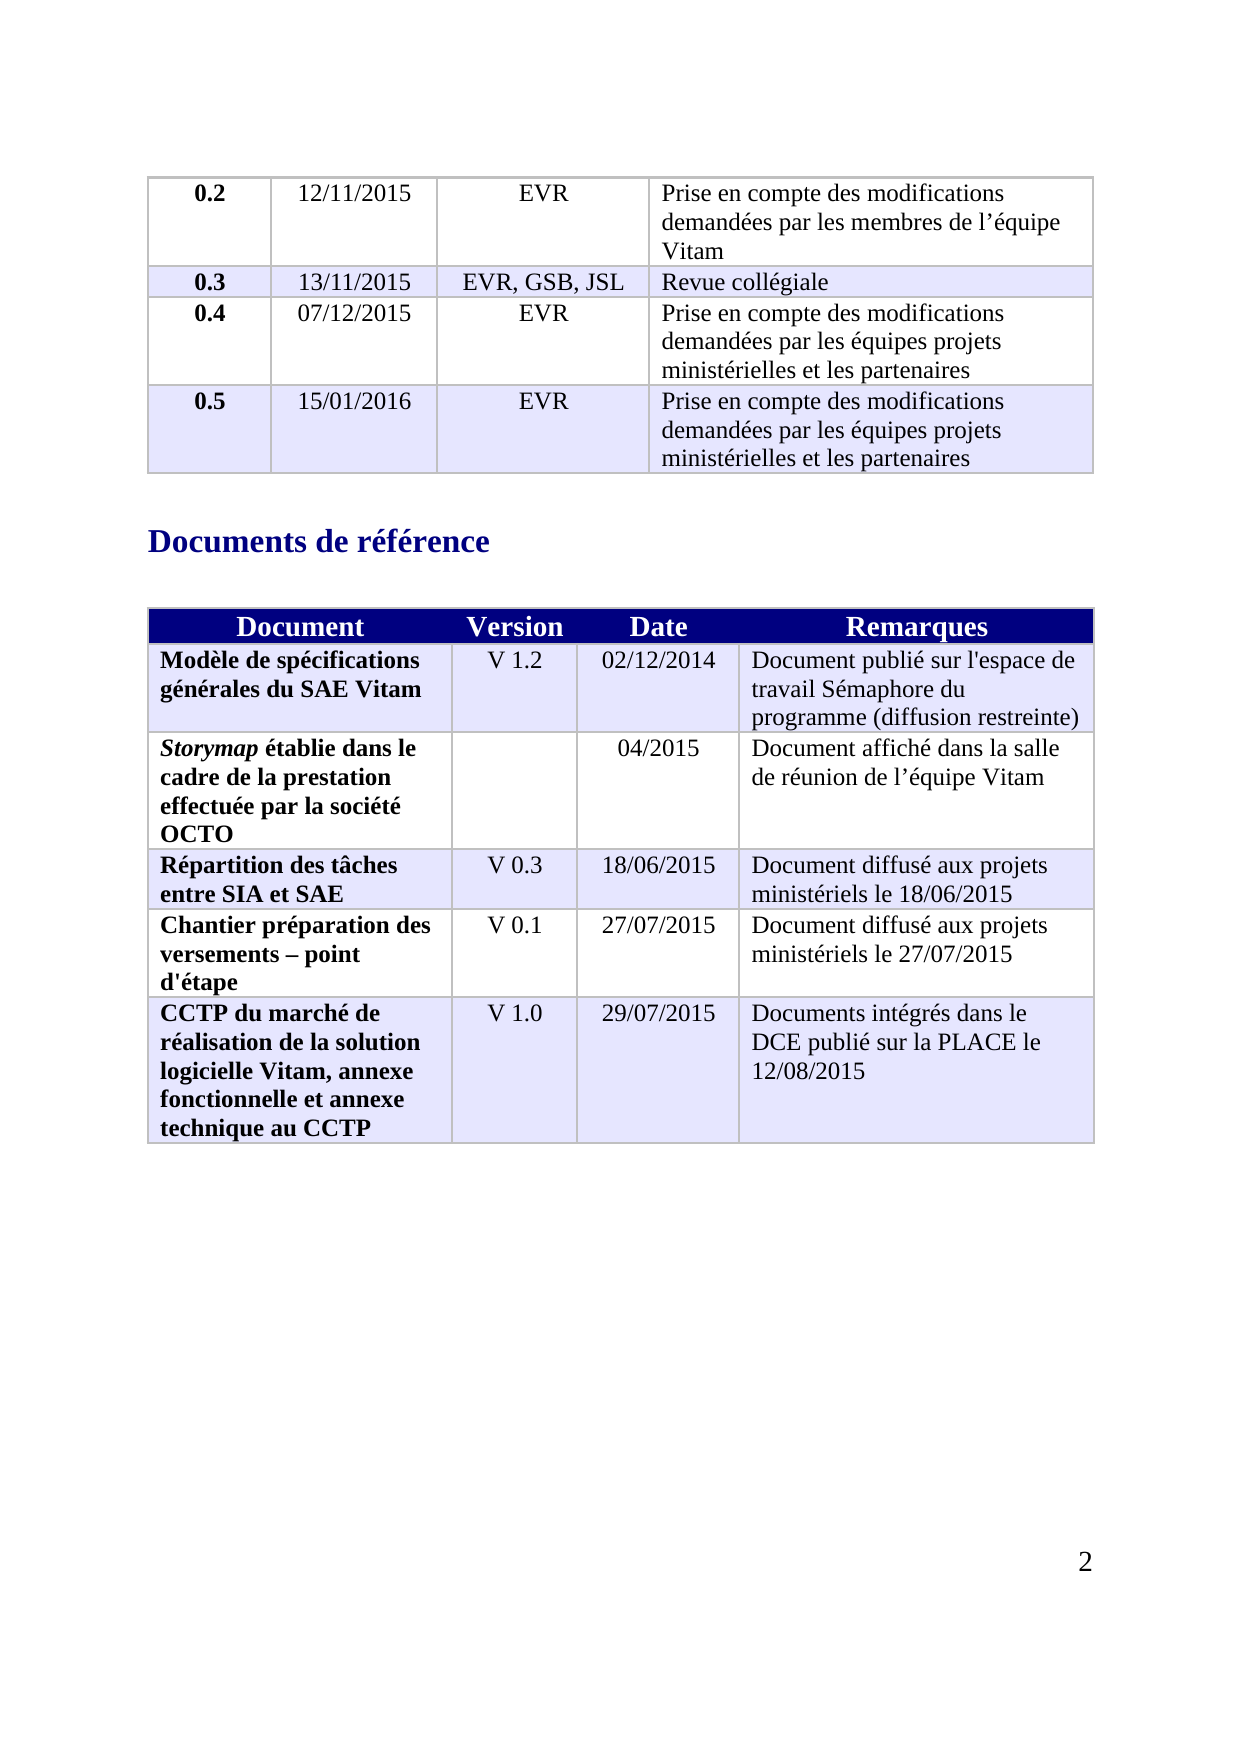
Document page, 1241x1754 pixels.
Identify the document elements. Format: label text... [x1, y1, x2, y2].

text Documents de référence [148, 522, 1092, 560]
table_cell 27/07/2015 [578, 910, 738, 996]
table_cell 02/12/2014 [578, 645, 738, 731]
table_cell 29/07/2015 [578, 998, 738, 1142]
table_cell 0.4 [149, 298, 270, 384]
table_cell V 1.0 [453, 998, 576, 1142]
table_cell Document diffusé aux projets ministériels le 18/06/2015 [740, 850, 1093, 908]
table_cell Documents intégrés dans le DCE publié sur la PLACE le 12/08/2015 [740, 998, 1093, 1142]
table_cell Document publié sur l'espace de travail Sémaphore du programme (diffusion restreinte) [740, 645, 1093, 731]
table_cell 12/11/2015 [272, 179, 436, 265]
table_cell 07/12/2015 [272, 298, 436, 384]
table_cell Document affiché dans la salle de réunion de l’équipe Vitam [740, 733, 1093, 848]
table_cell 13/11/2015 [272, 267, 436, 296]
table_cell Storymap établie dans le cadre de la prestation effectuée par la société OCTO [149, 733, 451, 848]
table_header Version [452, 609, 577, 643]
table_header Date [577, 609, 739, 643]
table_header Document [149, 609, 452, 643]
table_cell Prise en compte des modifications demandées par les équipes projets ministérielles et les partenaires [650, 298, 1092, 384]
table_cell CCTP du marché de réalisation de la solution logicielle Vitam, annexe fonctionnelle et annexe technique au CCTP [149, 998, 451, 1142]
table_cell EVR, GSB, JSL [438, 267, 648, 296]
table_cell Prise en compte des modifications demandées par les membres de l’équipe Vitam [650, 179, 1092, 265]
table_cell 0.3 [149, 267, 270, 296]
table_header Remarques [739, 609, 1093, 643]
table_cell Modèle de spécifications générales du SAE Vitam [149, 645, 451, 731]
table_cell 0.5 [149, 386, 270, 472]
table_cell EVR [438, 386, 648, 472]
table_cell Prise en compte des modifications demandées par les équipes projets ministérielles et les partenaires [650, 386, 1092, 472]
table_cell Revue collégiale [650, 267, 1092, 296]
table_cell Document diffusé aux projets ministériels le 27/07/2015 [740, 910, 1093, 996]
table_cell Chantier préparation des versements – point d'étape [149, 910, 451, 996]
table_cell V 0.3 [453, 850, 576, 908]
table_cell V 1.2 [453, 645, 576, 731]
table_cell Répartition des tâches entre SIA et SAE [149, 850, 451, 908]
table_cell [453, 733, 576, 848]
table_cell 15/01/2016 [272, 386, 436, 472]
table_cell EVR [438, 298, 648, 384]
table_cell V 0.1 [453, 910, 576, 996]
table_cell 0.2 [149, 179, 270, 265]
table_cell 18/06/2015 [578, 850, 738, 908]
table_cell 04/2015 [578, 733, 738, 848]
table_cell EVR [438, 179, 648, 265]
